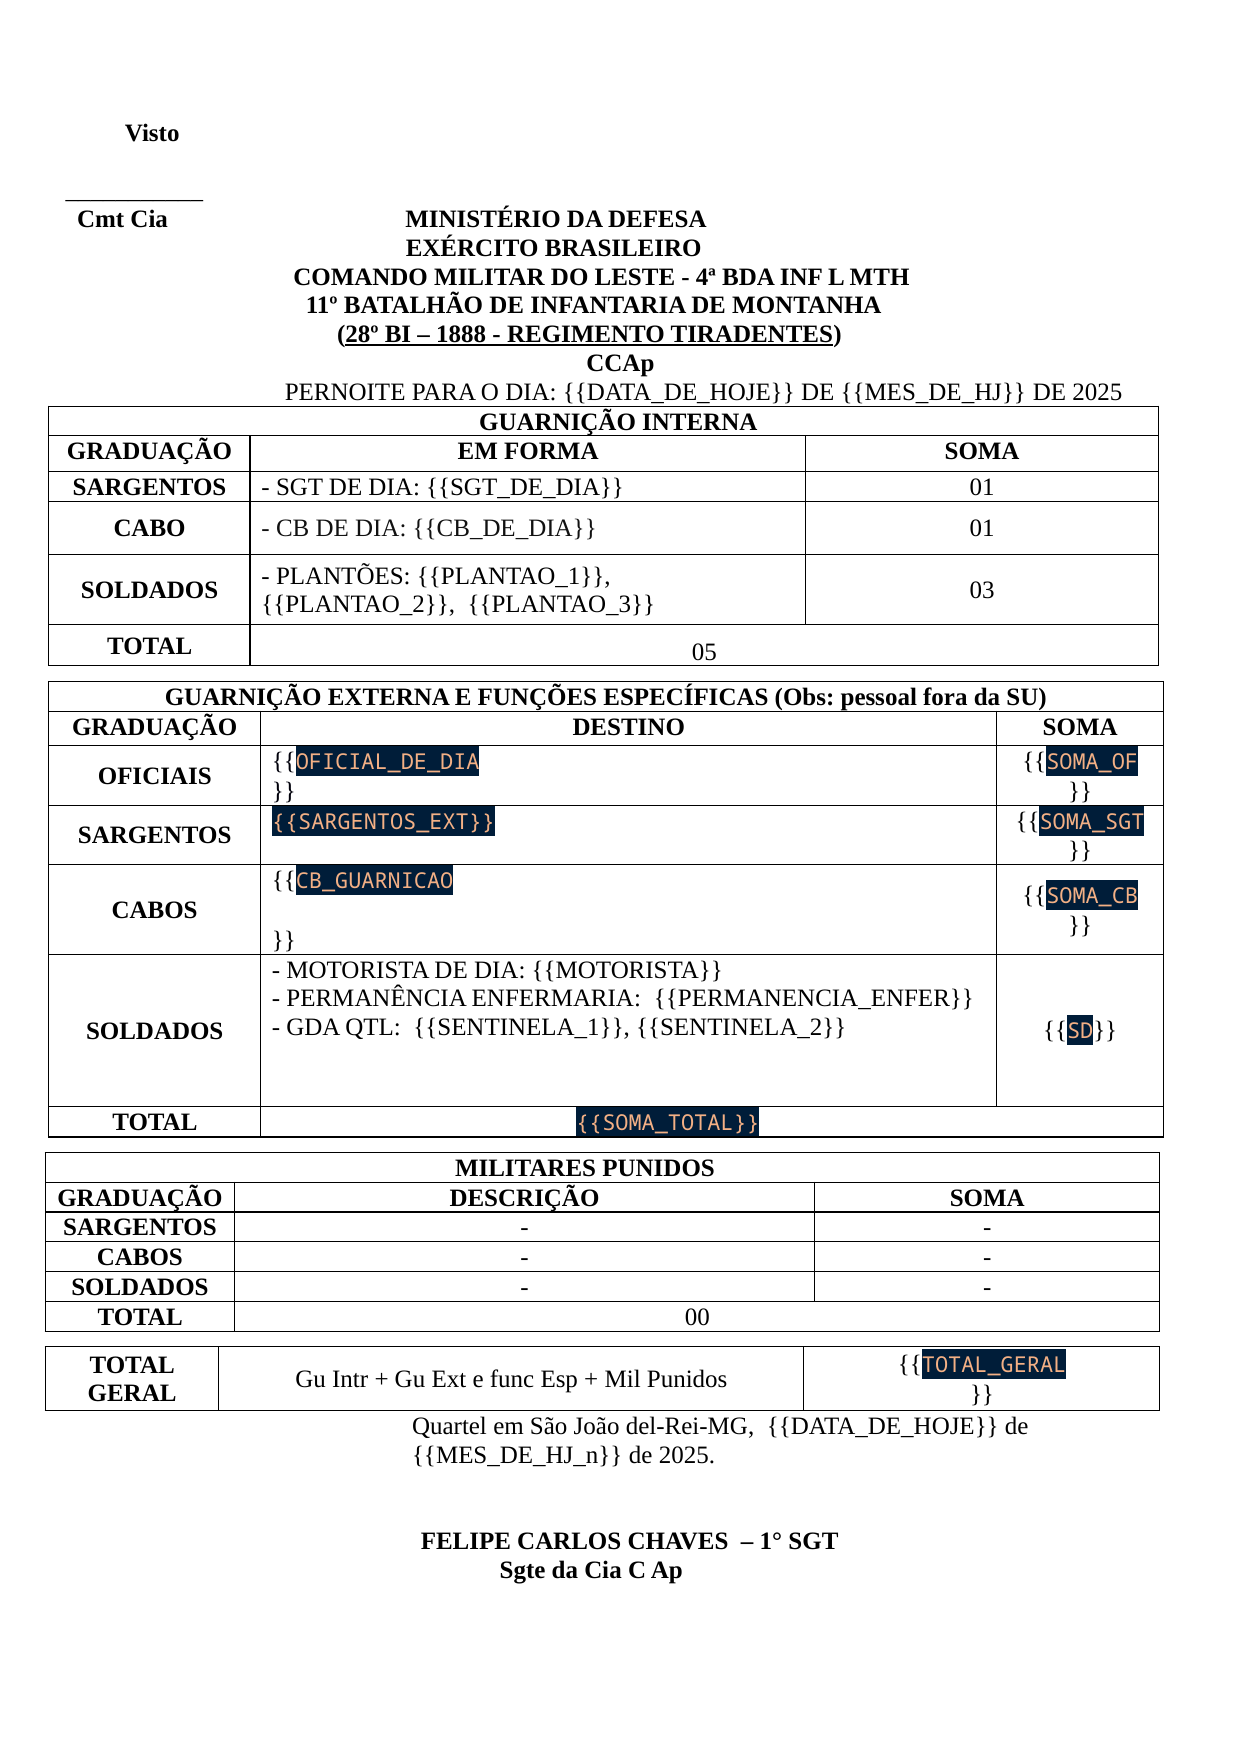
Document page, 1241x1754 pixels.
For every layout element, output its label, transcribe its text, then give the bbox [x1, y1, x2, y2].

table_cell TOTAL [46, 1302, 234, 1331]
text (28º BI – 1888 - REGIMENTO TIRADENTES) [118, 319, 1122, 348]
table_cell 00 [235, 1302, 1159, 1331]
text COMANDO MILITAR DO LESTE - 4ª BDA INF L MTH [118, 262, 1122, 291]
table_cell SOMA [997, 712, 1163, 745]
table_cell - [815, 1242, 1159, 1271]
table_cell CABOS [49, 865, 260, 954]
table_cell 01 [806, 472, 1158, 501]
table_cell {{OFICIAL_DE_DIA }} [261, 746, 996, 805]
table_cell TOTAL [49, 625, 249, 665]
table_cell {{SD}} [997, 955, 1163, 1106]
table_cell GRADUAÇÃO [49, 436, 249, 471]
table_cell DESCRIÇÃO [235, 1183, 814, 1211]
table_cell {{SOMA_SGT }} [997, 806, 1163, 864]
text PERNOITE PARA O DIA: {{DATA_DE_HOJE}} DE {{MES_DE_HJ}} DE 2025 [118, 377, 1122, 406]
text FELIPE CARLOS CHAVES – 1° SGT [118, 1526, 1122, 1555]
table_cell SOLDADOS [49, 955, 260, 1106]
table_cell CABO [49, 502, 249, 554]
table_cell {{SOMA_OF }} [997, 746, 1163, 805]
table_cell - [815, 1272, 1159, 1301]
table_cell - [815, 1213, 1159, 1241]
text Cmt Cia MINISTÉRIO DA DEFESA [77, 204, 1122, 233]
table_cell 05 [251, 625, 1158, 665]
text Sgte da Cia C Ap [118, 1555, 1122, 1584]
table_cell - [235, 1213, 814, 1241]
table_cell SOLDADOS [49, 555, 249, 624]
text ___________ [59, 176, 1122, 204]
table_cell - [235, 1242, 814, 1271]
table_header MILITARES PUNIDOS [46, 1153, 1159, 1182]
table_cell GRADUAÇÃO [46, 1183, 234, 1211]
table_cell {{SOMA_CB }} [997, 865, 1163, 954]
text Visto [106, 118, 1122, 147]
table_cell 03 [806, 555, 1158, 624]
table_cell SOLDADOS [46, 1272, 234, 1301]
table_cell - SGT DE DIA: {{SGT_DE_DIA}} [251, 472, 805, 501]
text EXÉRCITO BRASILEIRO [118, 233, 1122, 262]
table_cell - CB DE DIA: {{CB_DE_DIA}} [251, 502, 805, 554]
table_cell SARGENTOS [49, 472, 249, 501]
table_cell - [235, 1272, 814, 1301]
table_header {{TOTAL_GERAL }} [804, 1347, 1159, 1410]
table_cell {{SARGENTOS_EXT}} [261, 806, 996, 864]
text 11º BATALHÃO DE INFANTARIA DE MONTANHA [118, 291, 1122, 319]
table_header GUARNIÇÃO EXTERNA E FUNÇÕES ESPECÍFICAS (Obs: pessoal fora da SU) [49, 682, 1163, 711]
table_cell - MOTORISTA DE DIA: {{MOTORISTA}} - PERMANÊNCIA ENFERMARIA: {{PERMANENCIA_ENFER}} - GDA QTL: {{SENTINELA_1}}, {{SENTINELA_2}} [261, 955, 996, 1106]
table_cell TOTAL [49, 1107, 260, 1136]
table_cell {{SOMA_TOTAL}} [261, 1107, 1163, 1136]
table_cell SARGENTOS [49, 806, 260, 864]
table_cell - PLANTÕES: {{PLANTAO_1}}, {{PLANTAO_2}}, {{PLANTAO_3}} [251, 555, 805, 624]
table_cell DESTINO [261, 712, 996, 745]
table_cell {{CB_GUARNICAO }} [261, 865, 996, 954]
table_cell EM FORMA [251, 436, 805, 471]
table_header TOTAL GERAL [46, 1347, 218, 1410]
text CCAp [118, 348, 1122, 377]
table_cell SOMA [815, 1183, 1159, 1211]
table_cell SOMA [806, 436, 1158, 471]
list Quartel em São João del-Rei-MG, {{DATA_DE_HOJE}} de {{MES_DE_HJ_n}} de 2025. [374, 1411, 1122, 1469]
table_cell SARGENTOS [46, 1213, 234, 1241]
table_header GUARNIÇÃO INTERNA [49, 407, 1158, 435]
table_cell GRADUAÇÃO [49, 712, 260, 745]
table_cell CABOS [46, 1242, 234, 1271]
table_cell 01 [806, 502, 1158, 554]
table_header Gu Intr + Gu Ext e func Esp + Mil Punidos [219, 1347, 803, 1410]
table_cell OFICIAIS [49, 746, 260, 805]
